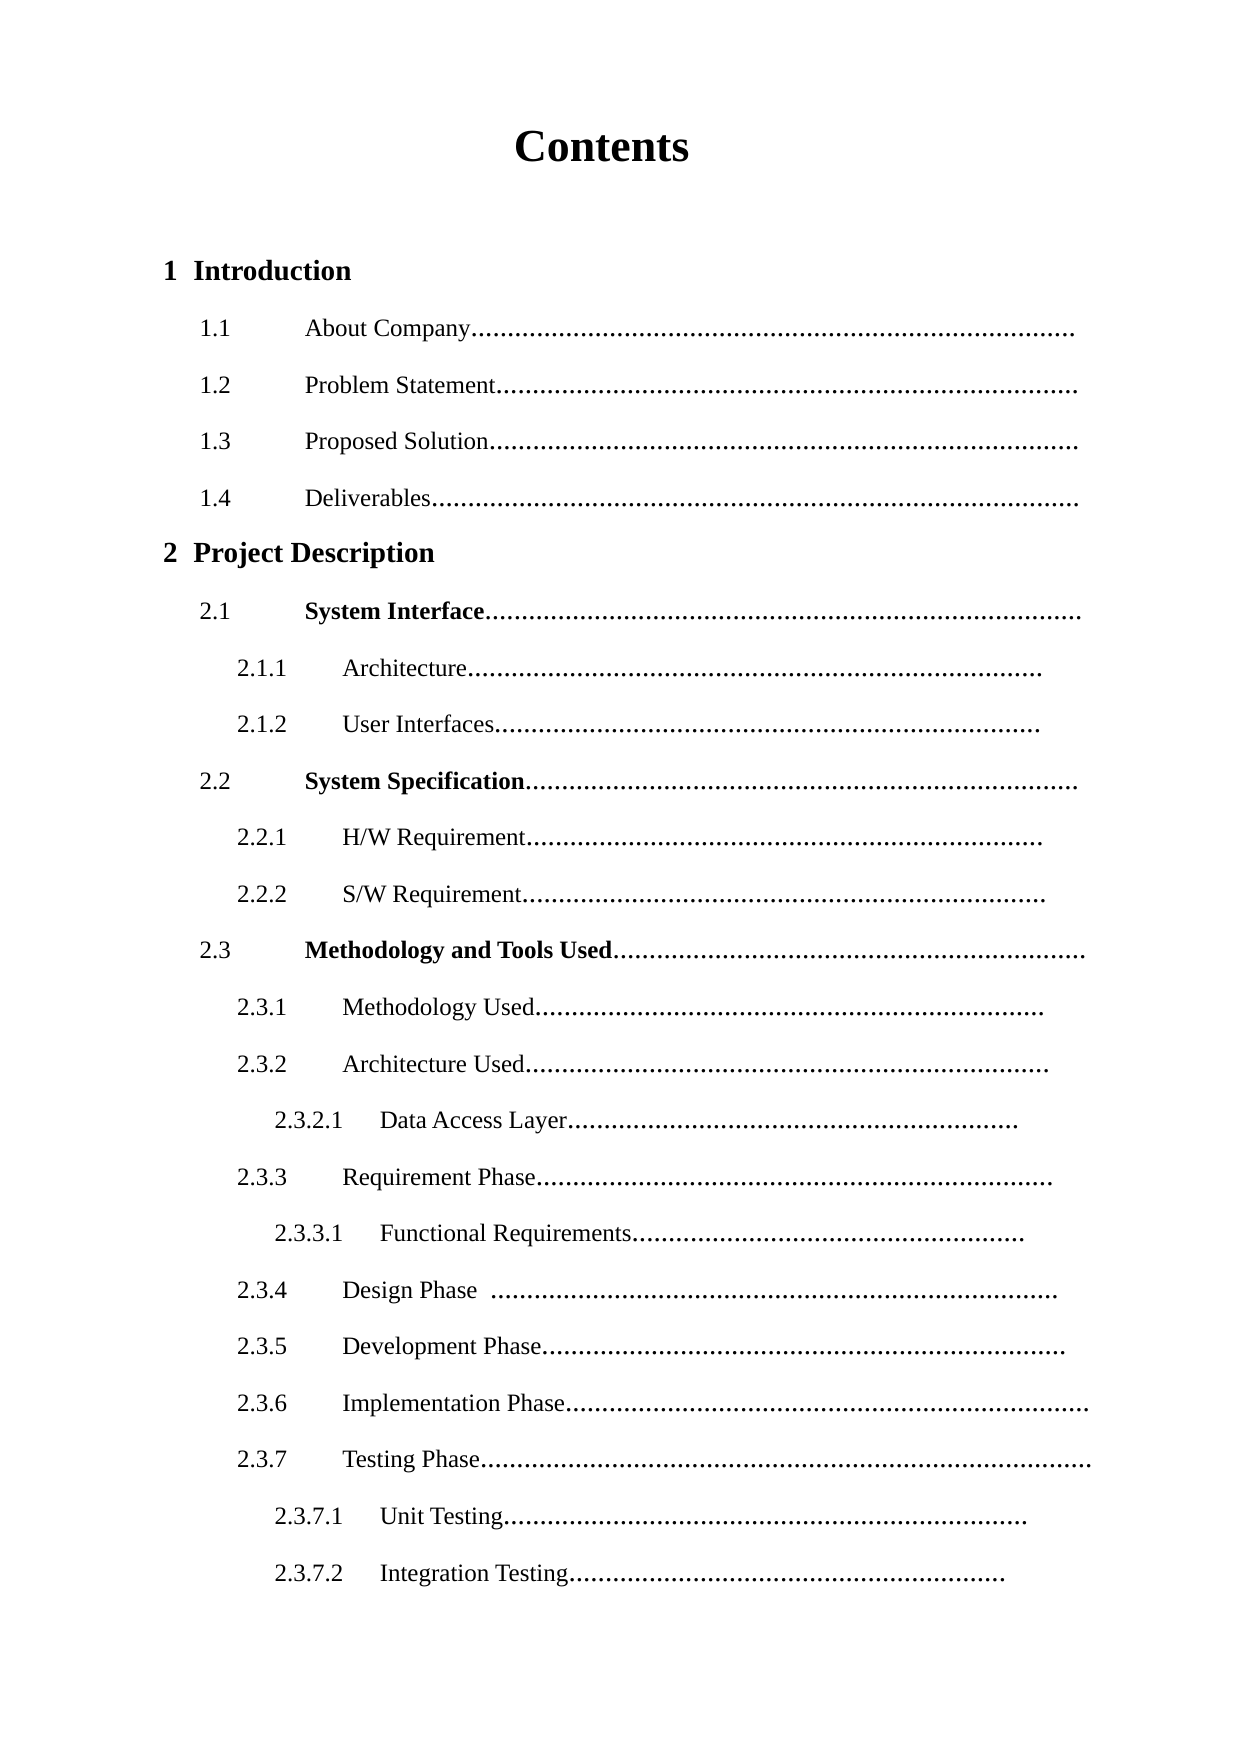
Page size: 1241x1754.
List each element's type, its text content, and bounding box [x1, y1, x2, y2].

list Project Description [156, 536, 1122, 569]
list System Specification............................................................................ [193, 762, 1122, 795]
list S/W Requirement........................................................................ [231, 875, 1122, 908]
list User Interfaces........................................................................... [231, 705, 1122, 739]
list Requirement Phase....................................................................... [231, 1158, 1122, 1191]
list Architecture............................................................................... [231, 649, 1122, 682]
list H/W Requirement....................................................................... [231, 818, 1122, 852]
list Introduction [156, 253, 1122, 286]
list Methodology Used...................................................................... [231, 988, 1122, 1022]
list Integration Testing............................................................ [268, 1554, 1122, 1587]
list About Company................................................................................... [193, 309, 1122, 343]
list Architecture Used........................................................................ [231, 1045, 1122, 1078]
list Unit Testing........................................................................ [268, 1497, 1122, 1531]
text Contents [118, 118, 1084, 171]
list Implementation Phase........................................................................ [231, 1384, 1122, 1418]
list Testing Phase.................................................................................... [231, 1441, 1122, 1474]
list Deliverables......................................................................................... [193, 479, 1122, 513]
list Design Phase .............................................................................. [231, 1271, 1122, 1304]
list System Interface.................................................................................. [193, 592, 1122, 626]
list Proposed Solution................................................................................. [193, 422, 1122, 456]
list Methodology and Tools Used................................................................. [193, 932, 1122, 965]
list Problem Statement................................................................................ [193, 366, 1122, 399]
list Data Access Layer.............................................................. [268, 1101, 1122, 1135]
list Development Phase........................................................................ [231, 1327, 1122, 1361]
list Functional Requirements...................................................... [268, 1214, 1122, 1248]
